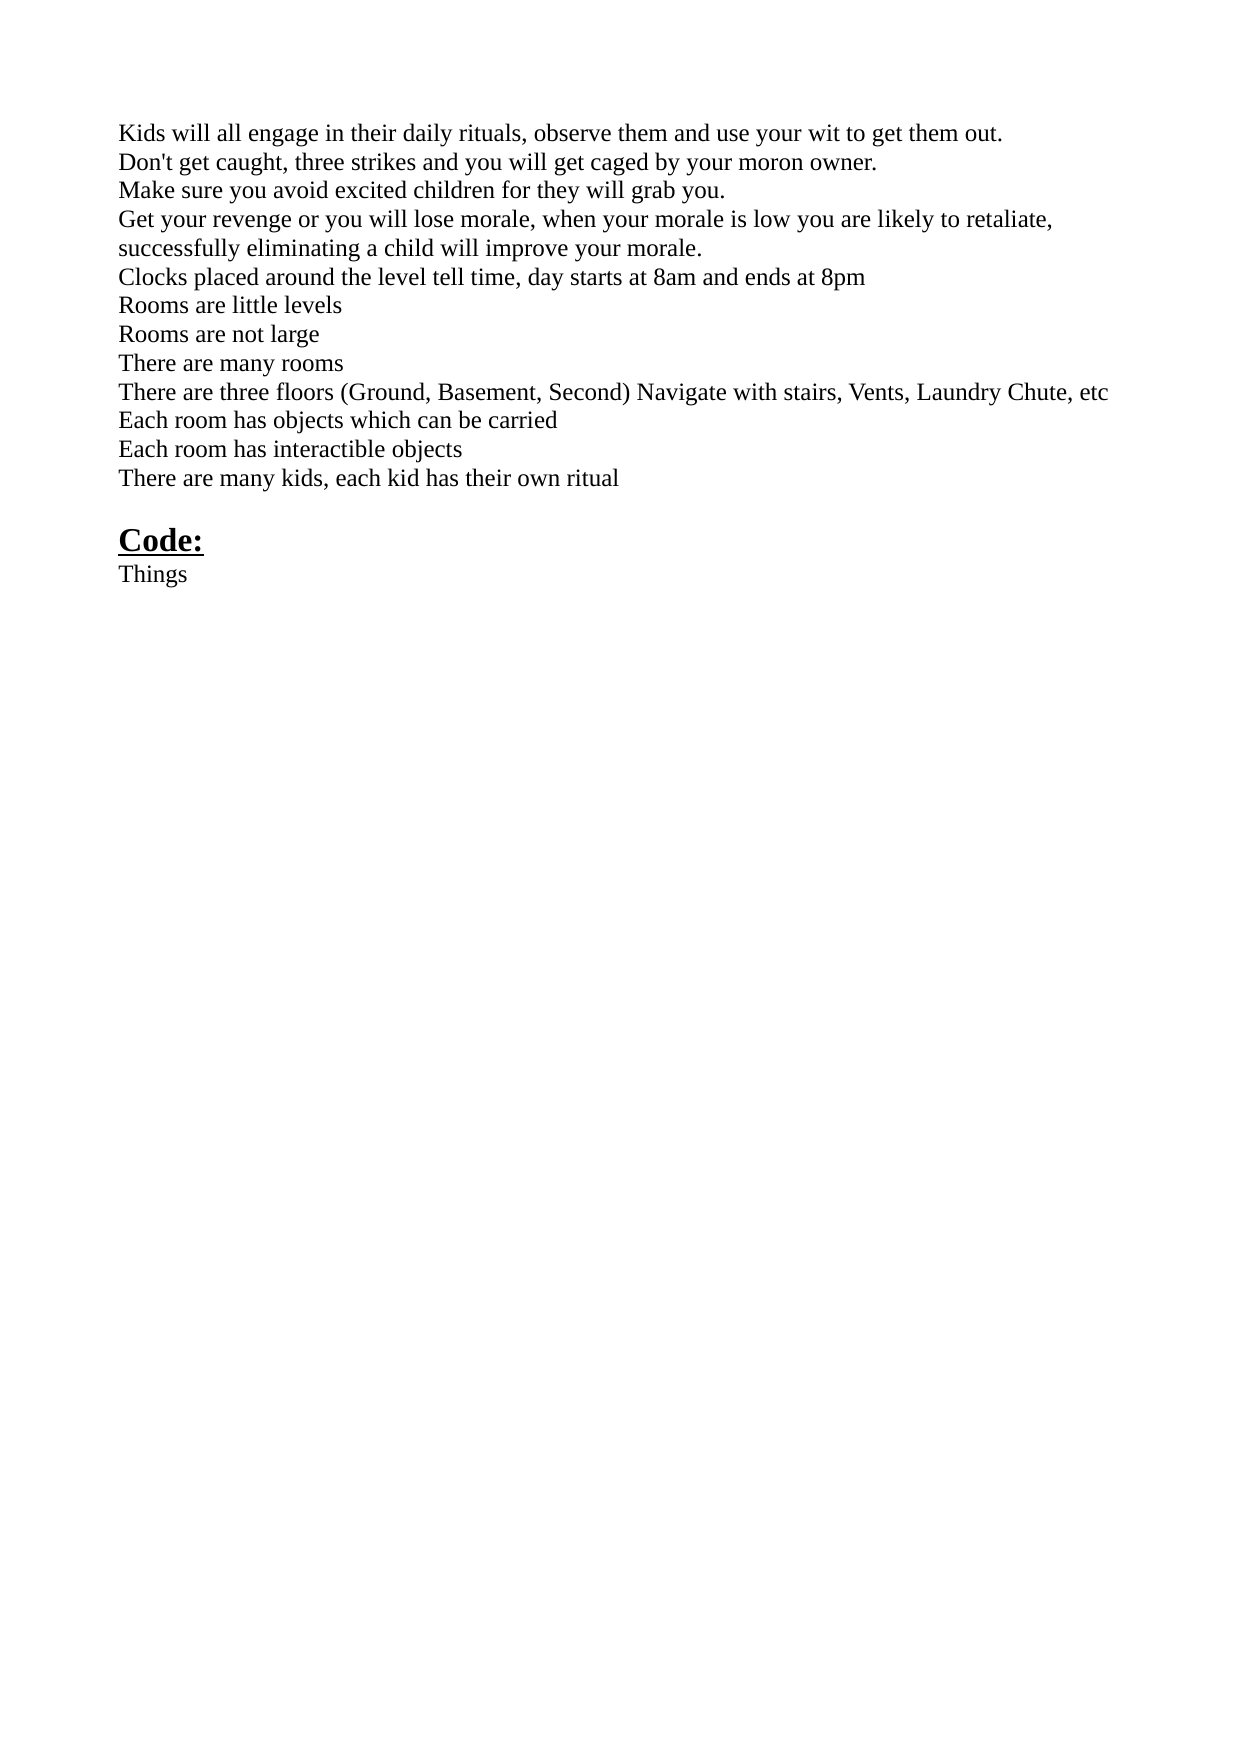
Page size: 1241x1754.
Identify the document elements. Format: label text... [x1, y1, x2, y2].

text Code: [118, 521, 1122, 559]
text There are three floors (Ground, Basement, Second) Navigate with stairs, Vents, Laundry Chute, etc [118, 377, 1122, 406]
text Get your revenge or you will lose morale, when your morale is low you are likely to retaliate, successfully eliminating a child will improve your morale. [118, 204, 1122, 262]
text Each room has objects which can be carried [118, 406, 1122, 434]
text There are many rooms [118, 348, 1122, 377]
text Kids will all engage in their daily rituals, observe them and use your wit to get them out. [118, 118, 1122, 147]
text Rooms are not large [118, 319, 1122, 348]
text Each room has interactible objects [118, 434, 1122, 463]
text Don't get caught, three strikes and you will get caged by your moron owner. [118, 147, 1122, 176]
text Make sure you avoid excited children for they will grab you. [118, 176, 1122, 204]
text Clocks placed around the level tell time, day starts at 8am and ends at 8pm [118, 262, 1122, 291]
text Rooms are little levels [118, 291, 1122, 319]
text Things [118, 559, 1122, 588]
text There are many kids, each kid has their own ritual [118, 463, 1122, 492]
